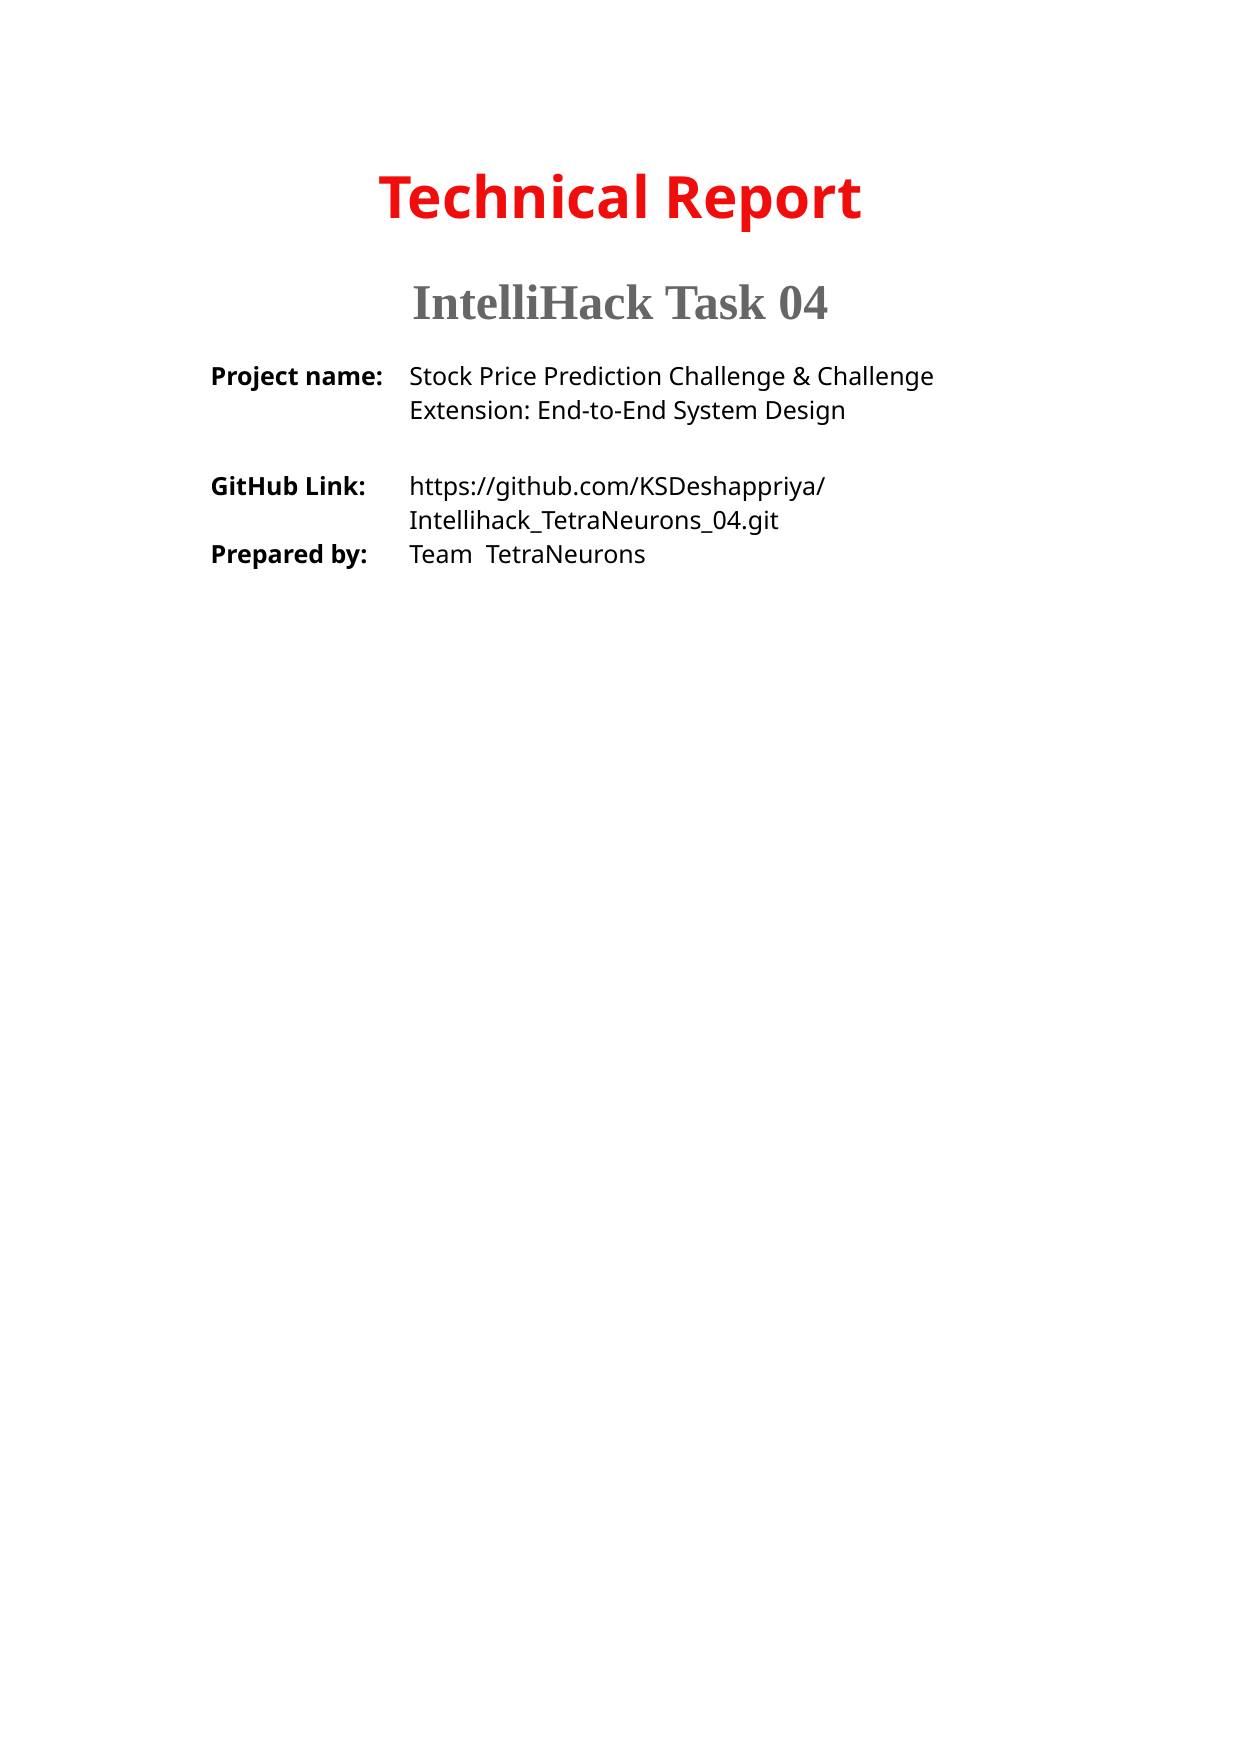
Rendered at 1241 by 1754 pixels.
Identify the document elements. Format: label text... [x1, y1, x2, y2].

table_cell Prepared by: [199, 536, 398, 604]
table_cell GitHub Link: [199, 468, 398, 536]
table_cell https://github.com/KSDeshappriya/Intellihack_TetraNeurons_04.git [398, 468, 1041, 536]
table_cell [398, 427, 1041, 468]
table_cell Team TetraNeurons [398, 536, 1041, 604]
subtitle Technical Report [118, 156, 1122, 235]
text IntelliHack Task 04 [118, 273, 1122, 330]
table_cell [199, 427, 398, 468]
table_header Stock Price Prediction Challenge & Challenge Extension: End-to-End System Design [398, 359, 1041, 427]
table_header Project name: [199, 359, 398, 427]
